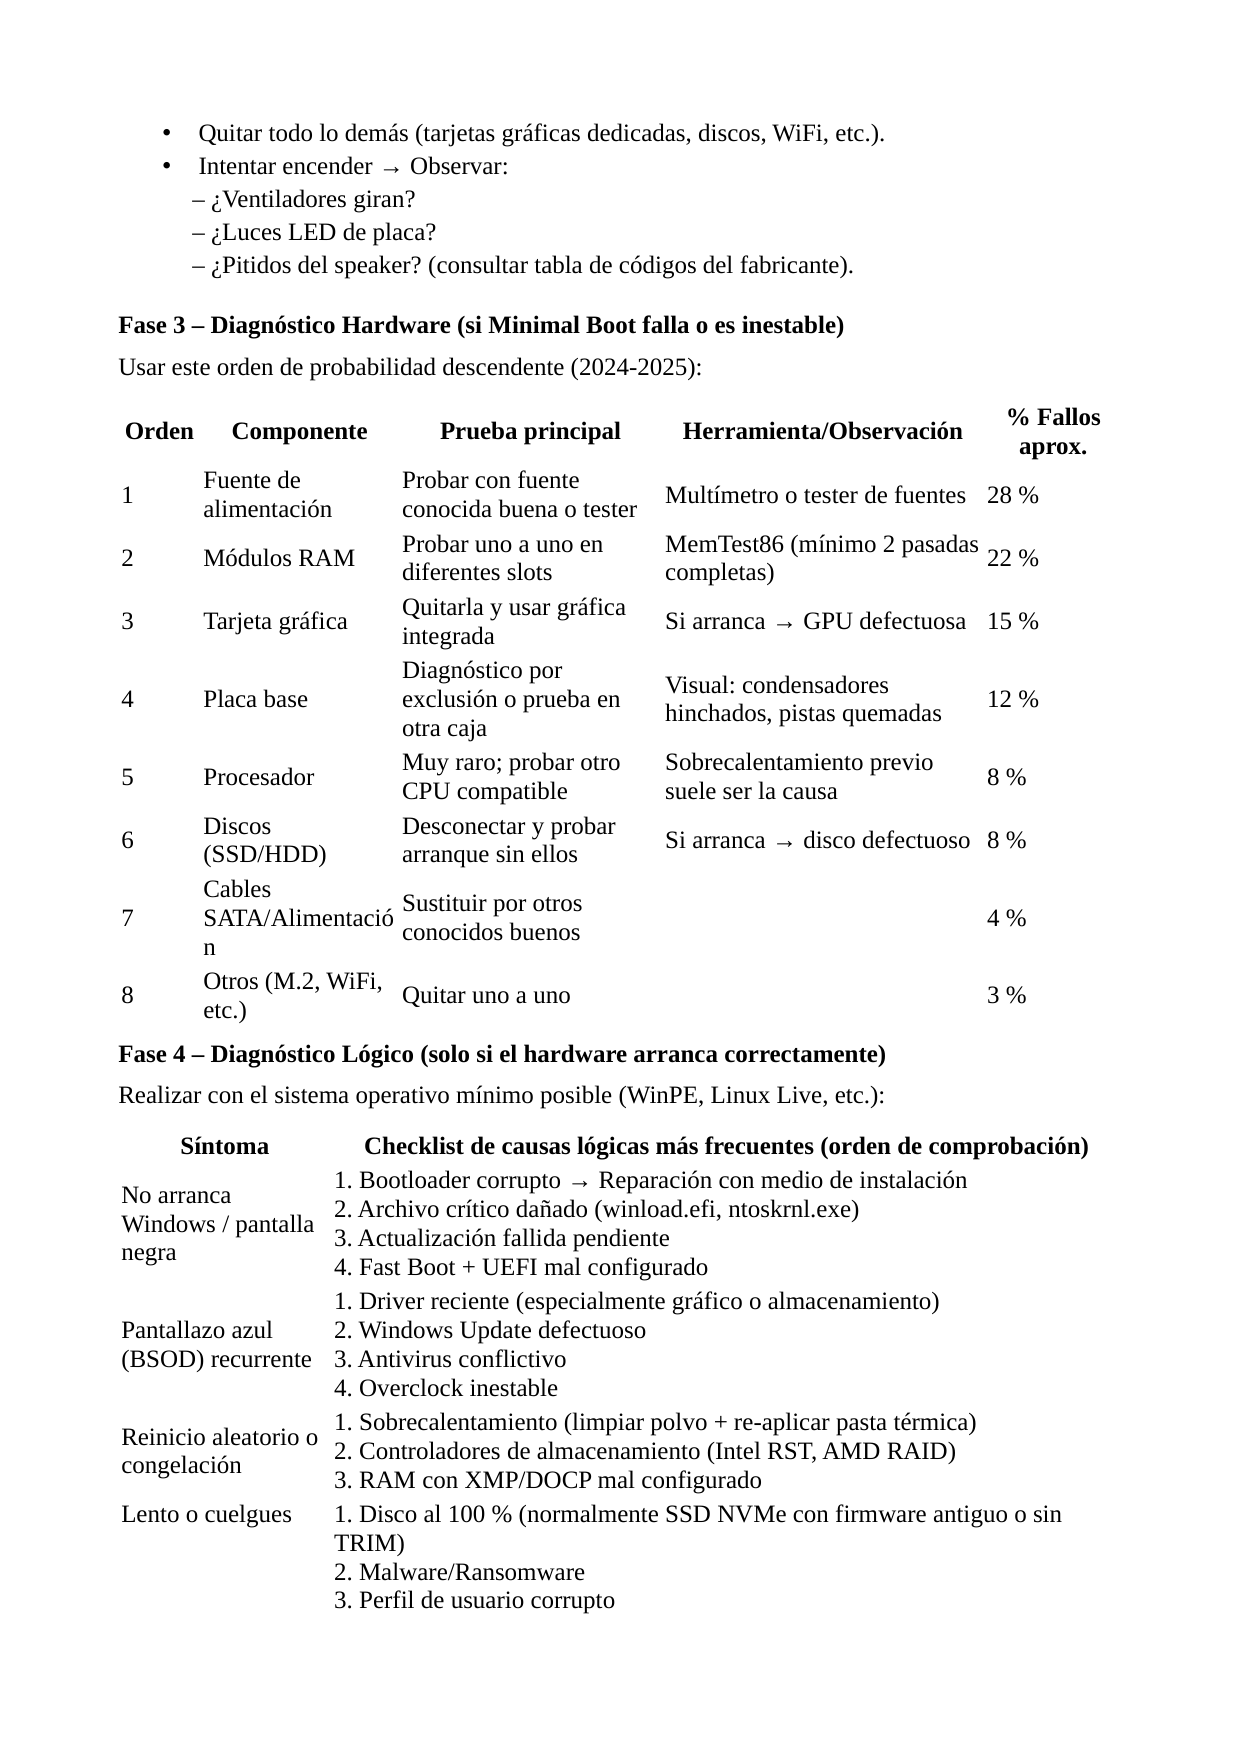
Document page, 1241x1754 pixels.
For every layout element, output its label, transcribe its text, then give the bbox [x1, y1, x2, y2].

table_header Checklist de causas lógicas más frecuentes (orden de comprobación) [331, 1128, 1122, 1163]
table_cell Procesador [200, 745, 399, 808]
table_cell Fuente de alimentación [200, 463, 399, 526]
table_cell 22 % [984, 526, 1122, 589]
text Usar este orden de probabilidad descendente (2024-2025): [118, 352, 1122, 380]
table_cell Probar uno a uno en diferentes slots [399, 526, 662, 589]
table_cell 4 % [984, 871, 1122, 963]
table_cell Si arranca → GPU defectuosa [662, 589, 984, 652]
table_cell Lento o cuelgues [118, 1496, 331, 1617]
table_header Prueba principal [399, 399, 662, 462]
table_cell 1. Sobrecalentamiento (limpiar polvo + re-aplicar pasta térmica) 2. Controladores de almacenamiento (Intel RST, AMD RAID) 3. RAM con XMP/DOCP mal configurado [331, 1404, 1122, 1496]
table_cell Muy raro; probar otro CPU compatible [399, 745, 662, 808]
table_cell 8 % [984, 808, 1122, 871]
table_cell 15 % [984, 589, 1122, 652]
subtitle Fase 4 – Diagnóstico Lógico (solo si el hardware arranca correctamente) [118, 1039, 1122, 1068]
table_cell Placa base [200, 653, 399, 744]
table_cell 7 [118, 871, 200, 963]
table_cell 8 [118, 963, 200, 1027]
table_cell 6 [118, 808, 200, 871]
table_cell Visual: condensadores hinchados, pistas quemadas [662, 653, 984, 744]
table_cell No arranca Windows / pantalla negra [118, 1163, 331, 1283]
table_cell 28 % [984, 463, 1122, 526]
table_cell Quitar uno a uno [399, 963, 662, 1027]
list Quitar todo lo demás (tarjetas gráficas dedicadas, discos, WiFi, etc.). [162, 118, 1122, 147]
table_cell MemTest86 (mínimo 2 pasadas completas) [662, 526, 984, 589]
table_cell Si arranca → disco defectuoso [662, 808, 984, 871]
table_cell Otros (M.2, WiFi, etc.) [200, 963, 399, 1027]
table_cell 1 [118, 463, 200, 526]
table_cell Diagnóstico por exclusión o prueba en otra caja [399, 653, 662, 744]
table_cell Reinicio aleatorio o congelación [118, 1404, 331, 1496]
table_cell 1. Driver reciente (especialmente gráfico o almacenamiento) 2. Windows Update defectuoso 3. Antivirus conflictivo 4. Overclock inestable [331, 1284, 1122, 1404]
subtitle Fase 3 – Diagnóstico Hardware (si Minimal Boot falla o es inestable) [118, 310, 1122, 339]
table_cell 3 [118, 589, 200, 652]
table_header % Fallos aprox. [984, 399, 1122, 462]
table_cell 12 % [984, 653, 1122, 744]
table_cell 1. Disco al 100 % (normalmente SSD NVMe con firmware antiguo o sin TRIM) 2. Malware/Ransomware 3. Perfil de usuario corrupto [331, 1496, 1122, 1617]
table_cell Probar con fuente conocida buena o tester [399, 463, 662, 526]
table_cell 1. Bootloader corrupto → Reparación con medio de instalación 2. Archivo crítico dañado (winload.efi, ntoskrnl.exe) 3. Actualización fallida pendiente 4. Fast Boot + UEFI mal configurado [331, 1163, 1122, 1283]
table_cell [662, 871, 984, 963]
table_cell Tarjeta gráfica [200, 589, 399, 652]
table_header Componente [200, 399, 399, 462]
table_cell 2 [118, 526, 200, 589]
table_cell Pantallazo azul (BSOD) recurrente [118, 1284, 331, 1404]
table_cell 4 [118, 653, 200, 744]
table_cell Quitarla y usar gráfica integrada [399, 589, 662, 652]
table_cell 3 % [984, 963, 1122, 1027]
table_cell Sobrecalentamiento previo suele ser la causa [662, 745, 984, 808]
table_cell 5 [118, 745, 200, 808]
table_header Herramienta/Observación [662, 399, 984, 462]
table_cell Cables SATA/Alimentación [200, 871, 399, 963]
list Intentar encender → Observar: – ¿Ventiladores giran? – ¿Luces LED de placa? – ¿Pitidos del speaker? (consultar tabla de códigos del fabricante). [162, 151, 1122, 279]
table_cell [662, 963, 984, 1027]
table_cell Sustituir por otros conocidos buenos [399, 871, 662, 963]
table_cell Multímetro o tester de fuentes [662, 463, 984, 526]
table_cell 8 % [984, 745, 1122, 808]
table_cell Discos (SSD/HDD) [200, 808, 399, 871]
table_cell Desconectar y probar arranque sin ellos [399, 808, 662, 871]
text Realizar con el sistema operativo mínimo posible (WinPE, Linux Live, etc.): [118, 1080, 1122, 1109]
table_header Orden [118, 399, 200, 462]
table_header Síntoma [118, 1128, 331, 1163]
table_cell Módulos RAM [200, 526, 399, 589]
